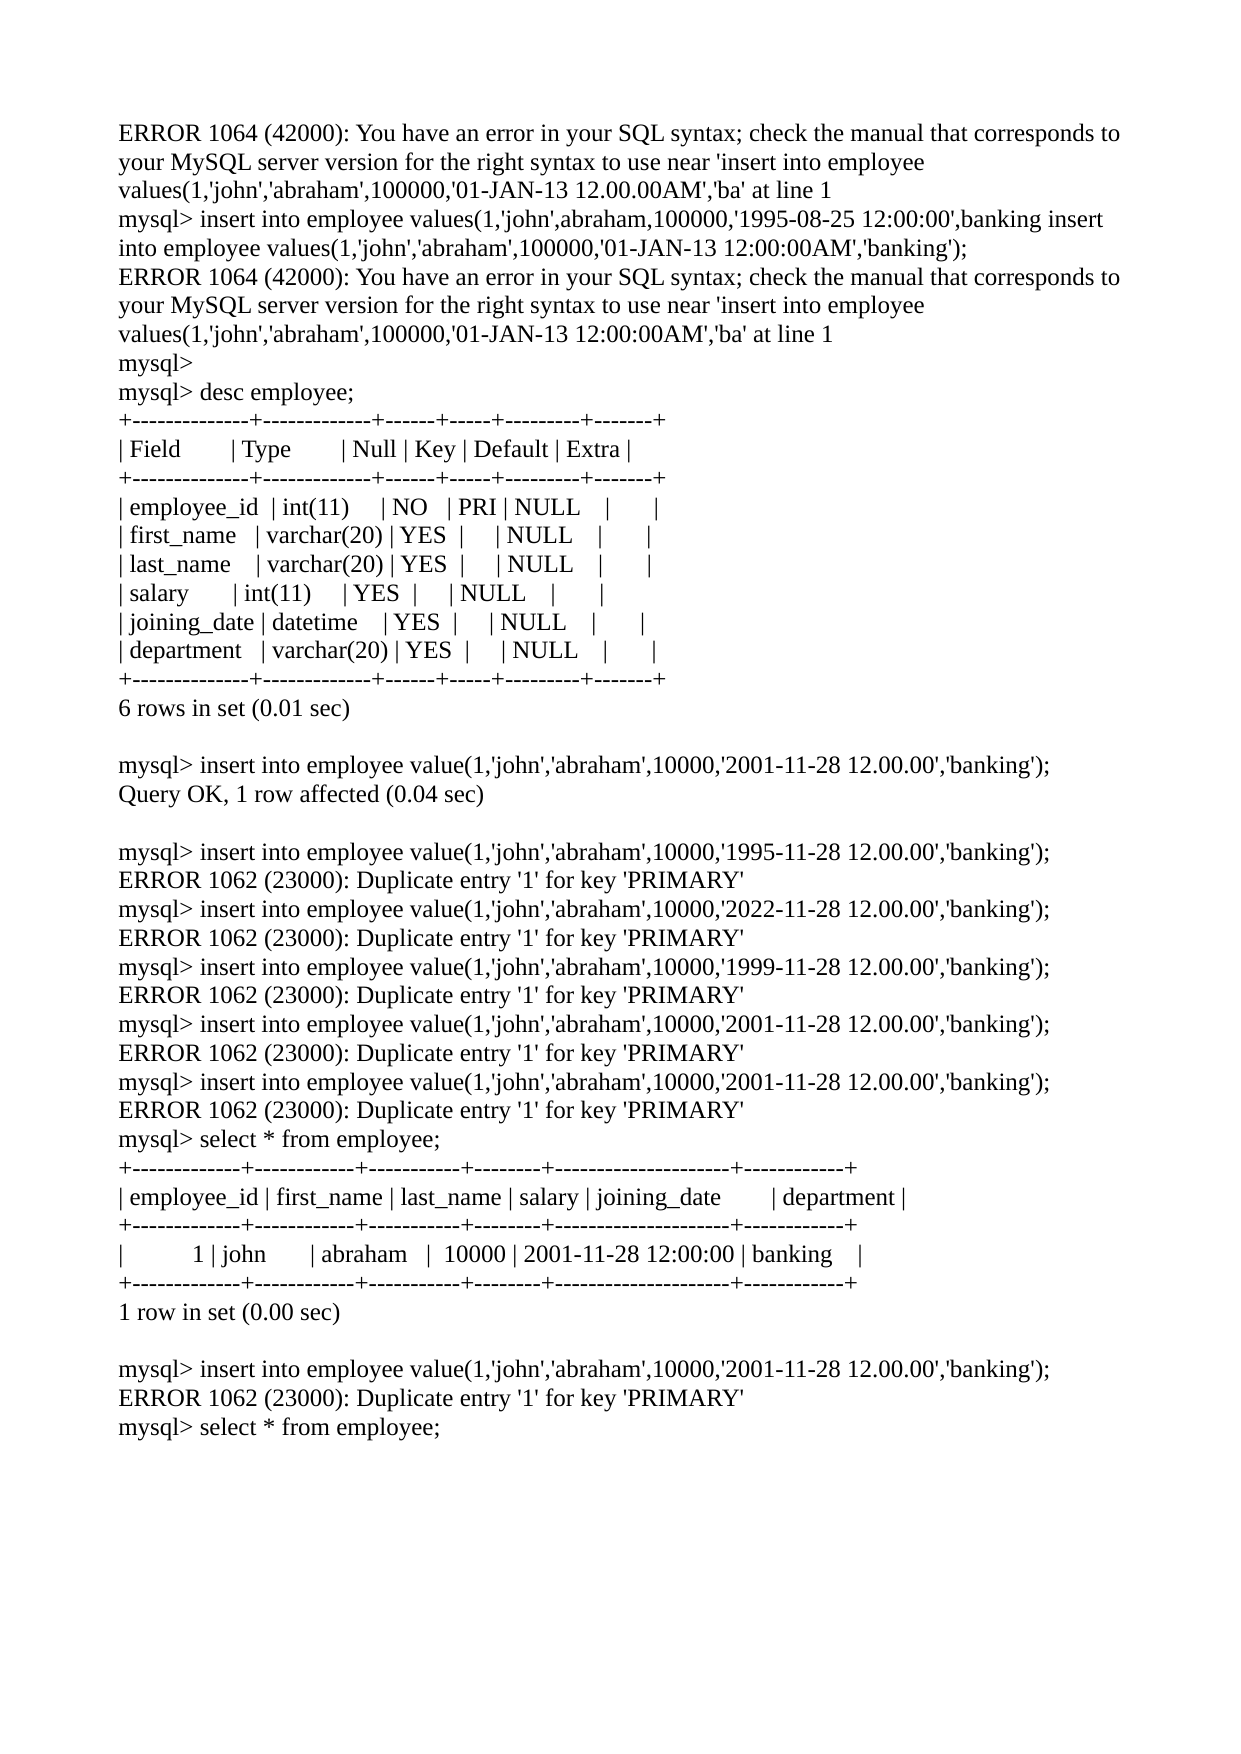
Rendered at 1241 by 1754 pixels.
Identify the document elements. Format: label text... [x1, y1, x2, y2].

text +--------------+-------------+------+-----+---------+-------+ [118, 664, 1122, 693]
text +-------------+------------+-----------+--------+---------------------+------------+ [118, 1153, 1122, 1182]
text ERROR 1062 (23000): Duplicate entry '1' for key 'PRIMARY' [118, 981, 1122, 1009]
text | salary | int(11) | YES | | NULL | | [118, 578, 1122, 607]
text +-------------+------------+-----------+--------+---------------------+------------+ [118, 1268, 1122, 1297]
text mysql> insert into employee value(1,'john','abraham',10000,'1995-11-28 12.00.00','banking'); [118, 837, 1122, 866]
text mysql> insert into employee value(1,'john','abraham',10000,'2001-11-28 12.00.00','banking'); [118, 751, 1122, 779]
text mysql> insert into employee value(1,'john','abraham',10000,'1999-11-28 12.00.00','banking'); [118, 952, 1122, 981]
text | employee_id | first_name | last_name | salary | joining_date | department | [118, 1182, 1122, 1211]
text Query OK, 1 row affected (0.04 sec) [118, 779, 1122, 808]
text | Field | Type | Null | Key | Default | Extra | [118, 434, 1122, 463]
text mysql> desc employee; [118, 377, 1122, 406]
text mysql> insert into employee value(1,'john','abraham',10000,'2022-11-28 12.00.00','banking'); [118, 894, 1122, 923]
text ERROR 1062 (23000): Duplicate entry '1' for key 'PRIMARY' [118, 1383, 1122, 1412]
text 1 row in set (0.00 sec) [118, 1297, 1122, 1326]
text +--------------+-------------+------+-----+---------+-------+ [118, 406, 1122, 434]
text | employee_id | int(11) | NO | PRI | NULL | | [118, 492, 1122, 521]
text ERROR 1064 (42000): You have an error in your SQL syntax; check the manual that corresponds to your MySQL server version for the right syntax to use near 'insert into employee values(1,'john','abraham',100000,'01-JAN-13 12.00.00AM','ba' at line 1 [118, 118, 1122, 204]
text +-------------+------------+-----------+--------+---------------------+------------+ [118, 1211, 1122, 1239]
text | first_name | varchar(20) | YES | | NULL | | [118, 521, 1122, 549]
text ERROR 1062 (23000): Duplicate entry '1' for key 'PRIMARY' [118, 1038, 1122, 1067]
text mysql> select * from employee; [118, 1412, 1122, 1441]
text mysql> select * from employee; [118, 1124, 1122, 1153]
text ERROR 1062 (23000): Duplicate entry '1' for key 'PRIMARY' [118, 866, 1122, 894]
text mysql> insert into employee values(1,'john',abraham,100000,'1995-08-25 12:00:00',banking insert into employee values(1,'john','abraham',100000,'01-JAN-13 12:00:00AM','banking'); [118, 204, 1122, 262]
text mysql> insert into employee value(1,'john','abraham',10000,'2001-11-28 12.00.00','banking'); [118, 1009, 1122, 1038]
text ERROR 1062 (23000): Duplicate entry '1' for key 'PRIMARY' [118, 1096, 1122, 1124]
text | last_name | varchar(20) | YES | | NULL | | [118, 549, 1122, 578]
text | department | varchar(20) | YES | | NULL | | [118, 636, 1122, 664]
text mysql> insert into employee value(1,'john','abraham',10000,'2001-11-28 12.00.00','banking'); [118, 1354, 1122, 1383]
text +--------------+-------------+------+-----+---------+-------+ [118, 463, 1122, 492]
text ERROR 1064 (42000): You have an error in your SQL syntax; check the manual that corresponds to your MySQL server version for the right syntax to use near 'insert into employee values(1,'john','abraham',100000,'01-JAN-13 12:00:00AM','ba' at line 1 [118, 262, 1122, 348]
text 6 rows in set (0.01 sec) [118, 693, 1122, 722]
text | joining_date | datetime | YES | | NULL | | [118, 607, 1122, 636]
text mysql> [118, 348, 1122, 377]
text mysql> insert into employee value(1,'john','abraham',10000,'2001-11-28 12.00.00','banking'); [118, 1067, 1122, 1096]
text | 1 | john | abraham | 10000 | 2001-11-28 12:00:00 | banking | [118, 1239, 1122, 1268]
text ERROR 1062 (23000): Duplicate entry '1' for key 'PRIMARY' [118, 923, 1122, 952]
